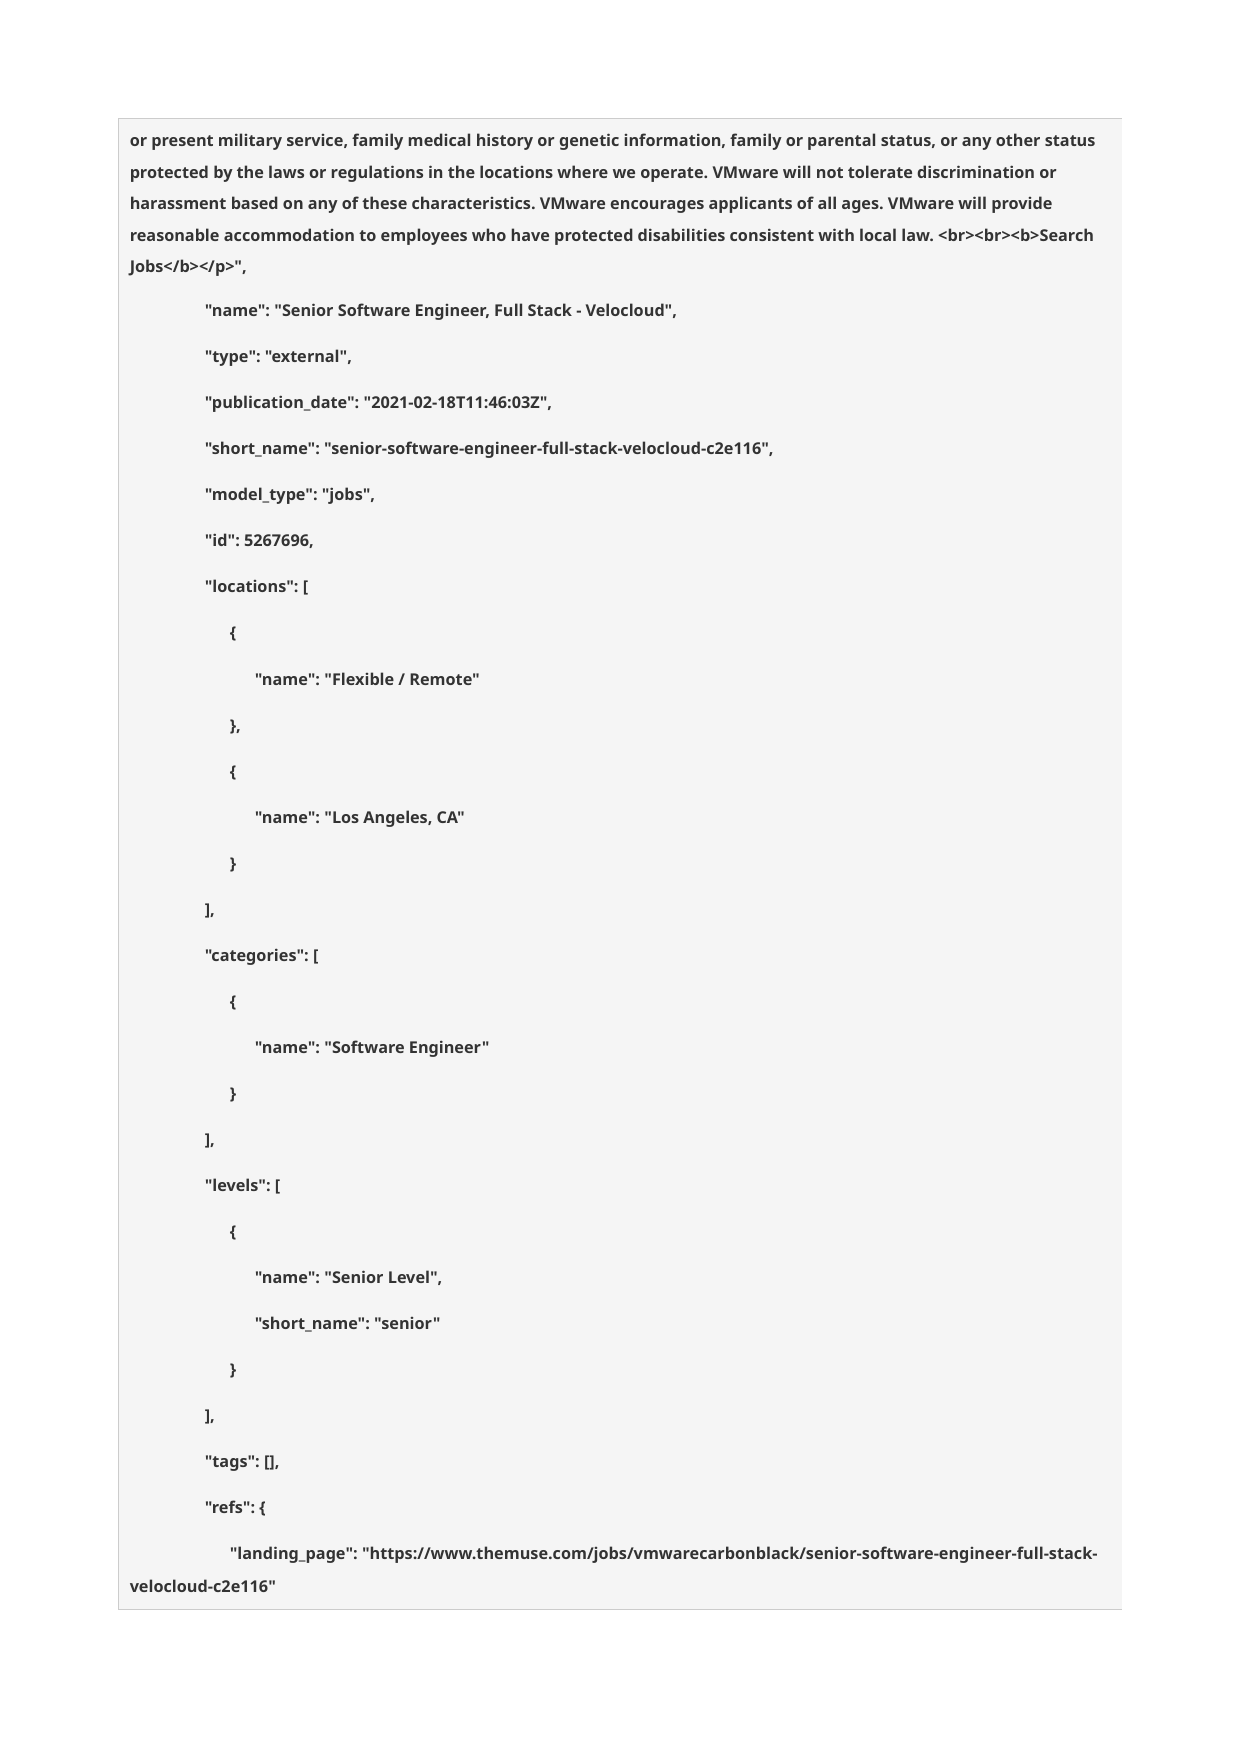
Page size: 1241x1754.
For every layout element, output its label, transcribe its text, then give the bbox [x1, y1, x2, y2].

list "short_name": "senior" [119, 1301, 1122, 1336]
list { [119, 978, 1122, 1013]
list "short_name": "senior-software-engineer-full-stack-velocloud-c2e116", [119, 426, 1122, 461]
list ], [119, 886, 1122, 921]
list ], [119, 1117, 1122, 1152]
list "name": "Flexible / Remote" [119, 656, 1122, 691]
list } [119, 1071, 1122, 1106]
list { [119, 1209, 1122, 1244]
list "name": "Senior Software Engineer, Full Stack - Velocloud", [119, 288, 1122, 323]
list }, [119, 702, 1122, 737]
list "landing_page": "https://www.themuse.com/jobs/vmwarecarbonblack/senior-software-engineer-full-stack-velocloud-c2e116" [119, 1531, 1122, 1609]
list "locations": [ [119, 564, 1122, 599]
list "publication_date": "2021-02-18T11:46:03Z", [119, 380, 1122, 415]
list "tags": [], [119, 1439, 1122, 1474]
list "levels": [ [119, 1163, 1122, 1198]
list "categories": [ [119, 932, 1122, 967]
list { [119, 610, 1122, 645]
list "name": "Los Angeles, CA" [119, 794, 1122, 829]
list "type": "external", [119, 334, 1122, 369]
list "model_type": "jobs", [119, 472, 1122, 507]
list "id": 5267696, [119, 518, 1122, 553]
list "name": "Software Engineer" [119, 1024, 1122, 1059]
list } [119, 1347, 1122, 1382]
list } [119, 840, 1122, 875]
list ], [119, 1393, 1122, 1428]
list "name": "Senior Level", [119, 1255, 1122, 1290]
list "refs": { [119, 1485, 1122, 1520]
list or present military service, family medical history or genetic information, family or parental status, or any other status protected by the laws or regulations in the locations where we operate. VMware will not tolerate discrimination or harassment based on any of these characteristics. VMware encourages applicants of all ages. VMware will provide reasonable accommodation to employees who have protected disabilities consistent with local law. <br><br><b>Search Jobs</b></p>", [119, 119, 1122, 277]
list { [119, 748, 1122, 783]
